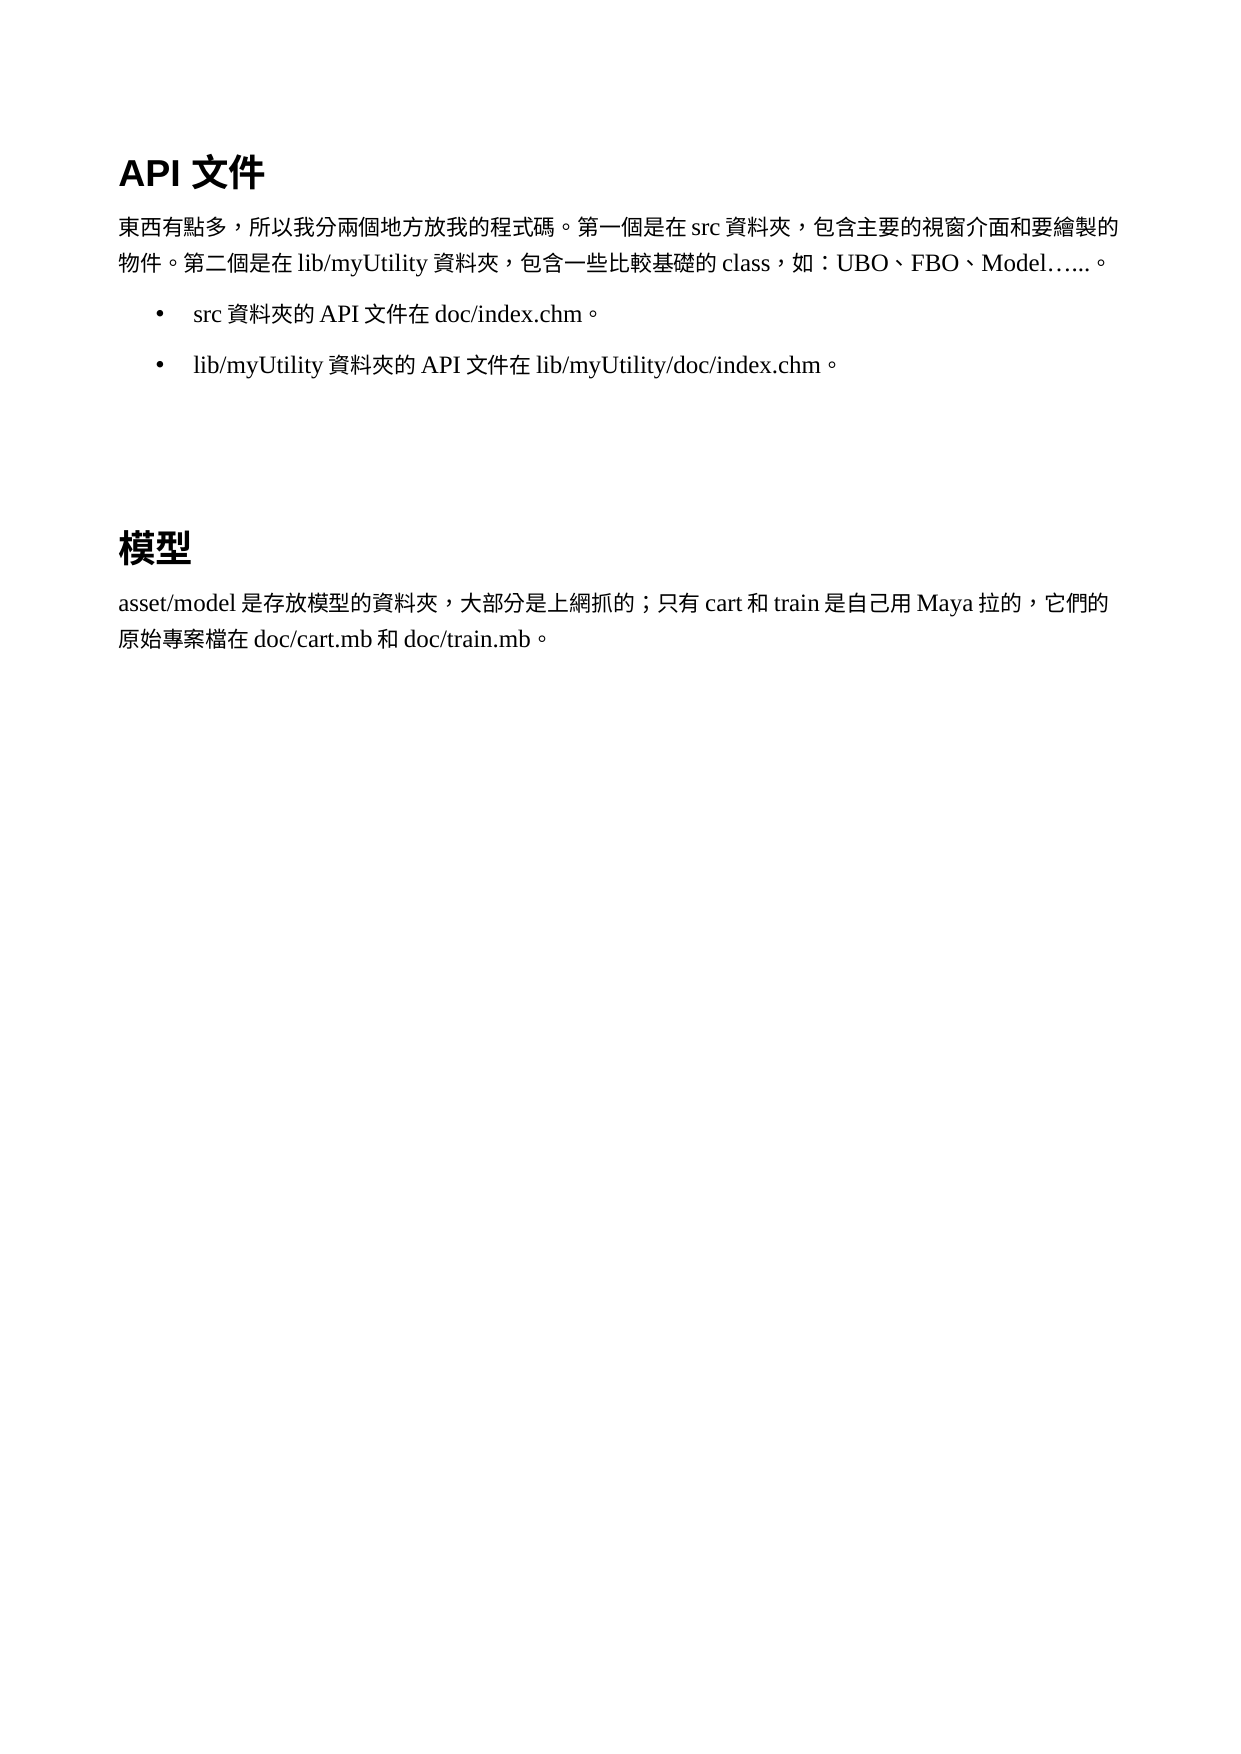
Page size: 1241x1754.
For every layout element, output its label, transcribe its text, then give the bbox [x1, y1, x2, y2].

list lib/myUtility資料夾的API文件在lib/myUtility/doc/index.chm。 [156, 348, 1122, 380]
subtitle API 文件 [118, 143, 1122, 197]
subtitle 模型 [118, 519, 1122, 573]
text 東西有點多，所以我分兩個地方放我的程式碼。第一個是在src資料夾，包含主要的視窗介面和要繪製的物件。第二個是在lib/myUtility資料夾，包含一些比較基礎的class，如：UBO、FBO、Model…...。 [118, 210, 1122, 278]
text asset/model是存放模型的資料夾，大部分是上網抓的；只有cart和train是自己用Maya拉的，它們的原始專案檔在doc/cart.mb和doc/train.mb。 [118, 586, 1122, 654]
list src資料夾的API文件在doc/index.chm。 [156, 297, 1122, 329]
